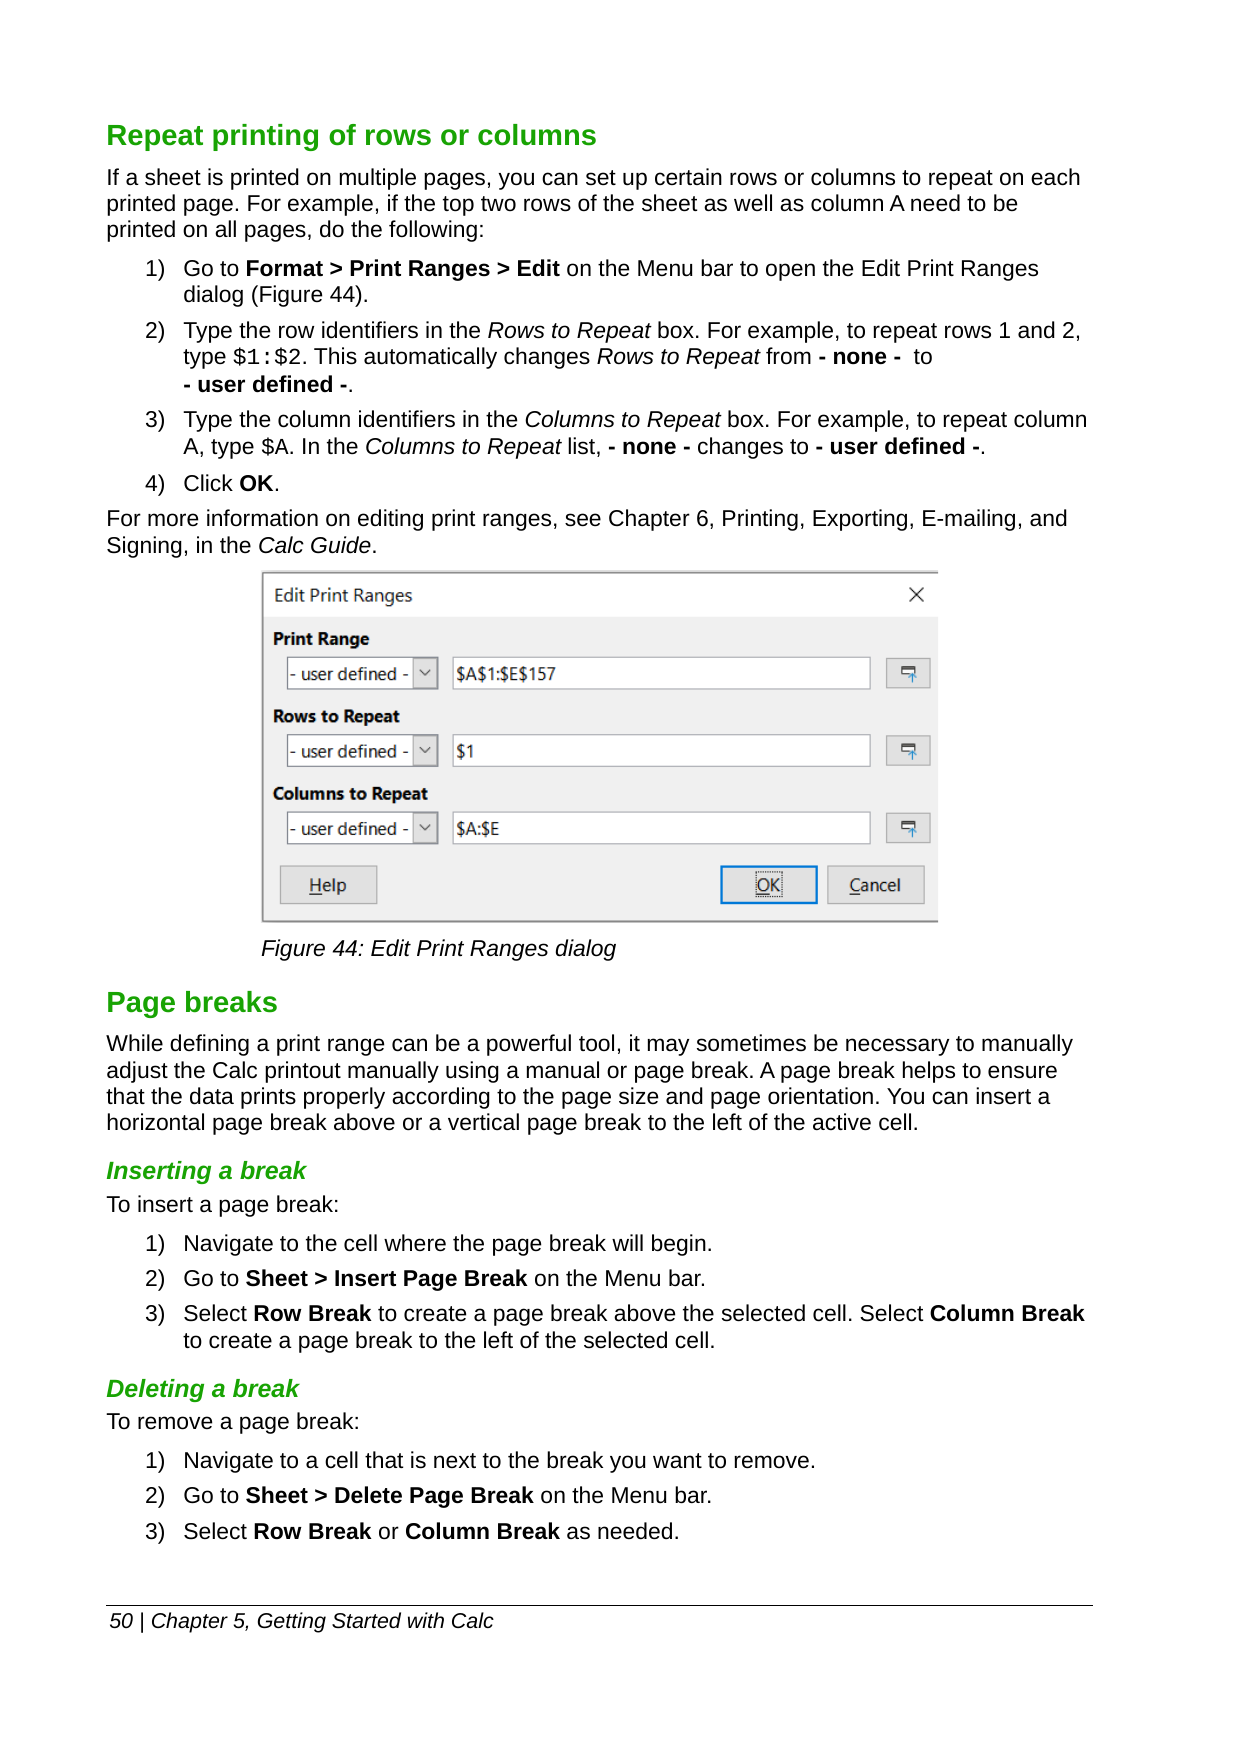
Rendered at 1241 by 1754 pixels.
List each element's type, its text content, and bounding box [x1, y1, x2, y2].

text Figure 44: Edit Print Ranges dialog [261, 935, 938, 961]
list Click OK. [165, 470, 1093, 496]
text If a sheet is printed on multiple pages, you can set up certain rows or columns to repeat on each printed page. For example, if the top two rows of the sheet as well as column A need to be printed on all pages, do the following: [106, 163, 1093, 242]
list Go to Sheet > Insert Page Break on the Menu bar. [165, 1265, 1093, 1291]
list Select Row Break to create a page break above the selected cell. Select Column Break to create a page break to the left of the selected cell. [165, 1300, 1093, 1353]
list To insert a page break: [106, 1191, 1093, 1217]
list Select Row Break or Column Break as needed. [165, 1518, 1093, 1544]
list Go to Format > Print Ranges > Edit on the Menu bar to open the Edit Print Ranges dialog (Figure 44). [165, 255, 1093, 308]
list Navigate to the cell where the page break will begin. [165, 1230, 1093, 1256]
list Type the row identifiers in the Rows to Repeat box. For example, to repeat rows 1 and 2, type $1:$2. This automatically changes Rows to Repeat from - none - to - user defined -. [165, 317, 1093, 398]
subtitle Inserting a break [106, 1156, 1093, 1185]
list Go to Sheet > Delete Page Break on the Menu bar. [165, 1482, 1093, 1509]
list Type the column identifiers in the Columns to Repeat box. For example, to repeat column A, type $A. In the Columns to Repeat list, - none - changes to - user defined -. [165, 406, 1093, 461]
subtitle Repeat printing of rows or columns [106, 118, 1093, 152]
subtitle Deleting a break [106, 1374, 1093, 1402]
list To remove a page break: [106, 1408, 1093, 1435]
picture [260, 570, 939, 923]
text While defining a print range can be a powerful tool, it may sometimes be necessary to manually adjust the Calc printout manually using a manual or page break. A page break helps to ensure that the data prints properly according to the page size and page orientation. You can insert a horizontal page break above or a vertical page break to the left of the active cell. [106, 1030, 1093, 1136]
subtitle Page breaks [106, 985, 1093, 1018]
list Navigate to a cell that is next to the break you want to remove. [165, 1447, 1093, 1473]
text For more information on editing print ranges, see Chapter 6, Printing, Exporting, E-mailing, and Signing, in the Calc Guide. [106, 505, 1093, 558]
